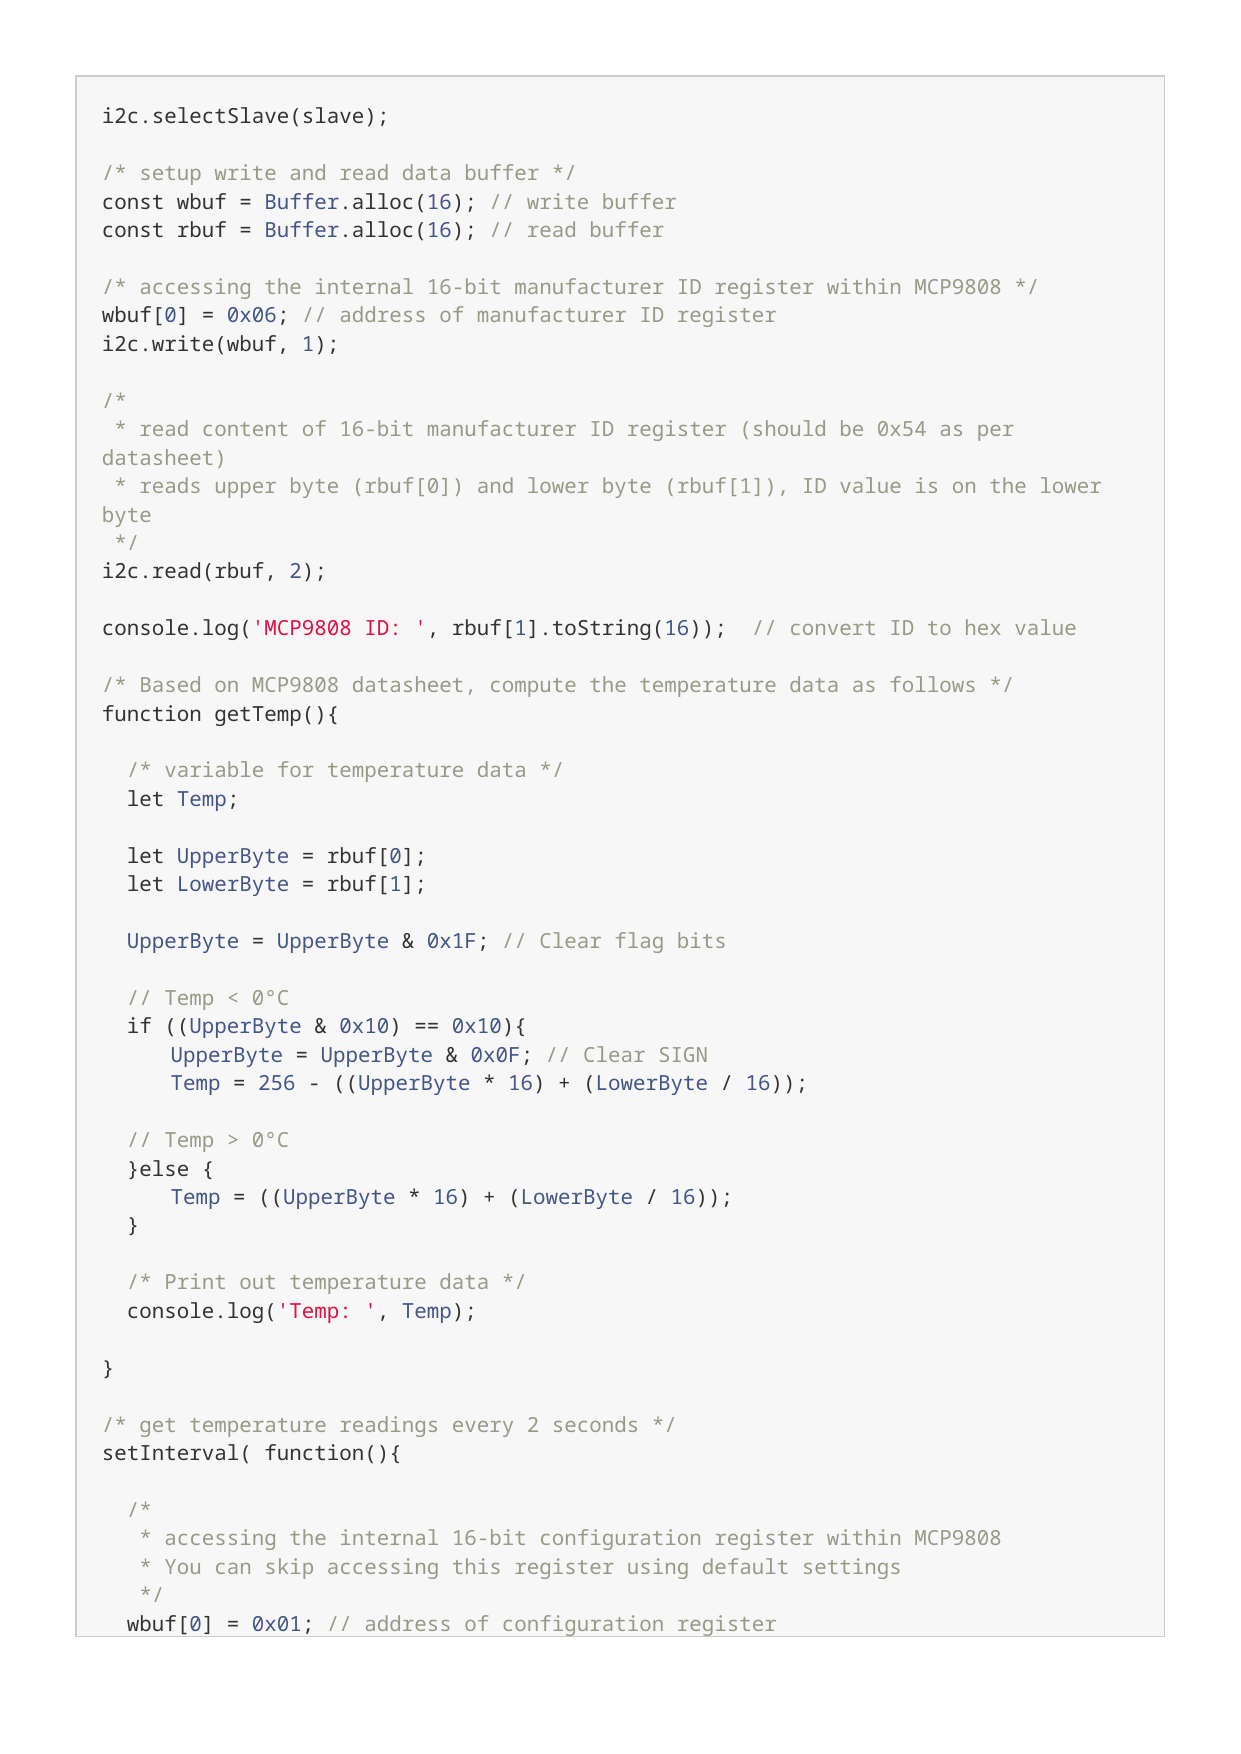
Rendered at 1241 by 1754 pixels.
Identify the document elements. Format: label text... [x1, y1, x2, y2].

text } [77, 1326, 1164, 1355]
text /* Based on MCP9808 datasheet, compute the temperature data as follows */ [77, 644, 1164, 672]
text * reads upper byte (rbuf[0]) and lower byte (rbuf[1]), ID value is on the lower byte [77, 445, 1164, 502]
text wbuf[0] = 0x06; // address of manufacturer ID register [77, 274, 1164, 302]
text /* accessing the internal 16-bit manufacturer ID register within MCP9808 */ [77, 246, 1164, 274]
text console.log('Temp: ', Temp); [77, 1269, 1164, 1298]
text // Temp > 0°C [77, 1099, 1164, 1127]
text /* [77, 1468, 1164, 1497]
text /* get temperature readings every 2 seconds */ [77, 1383, 1164, 1412]
text const wbuf = Buffer.alloc(16); // write buffer [77, 160, 1164, 189]
text wbuf[0] = 0x01; // address of configuration register [77, 1582, 1164, 1636]
text }else { [77, 1127, 1164, 1156]
text /* [77, 359, 1164, 388]
text */ [77, 1554, 1164, 1582]
text } [77, 1184, 1164, 1212]
text // Temp < 0°C [77, 957, 1164, 985]
text console.log('MCP9808 ID: ', rbuf[1].toString(16)); // convert ID to hex value [77, 587, 1164, 615]
text /* variable for temperature data */ [77, 729, 1164, 757]
text setInterval( function(){ [77, 1412, 1164, 1440]
text function getTemp(){ [77, 672, 1164, 701]
text i2c.read(rbuf, 2); [77, 530, 1164, 558]
text UpperByte = UpperByte & 0x1F; // Clear flag bits [77, 900, 1164, 928]
text /* Print out temperature data */ [77, 1241, 1164, 1269]
text UpperByte = UpperByte & 0x0F; // Clear SIGN [77, 1013, 1164, 1042]
text Temp = ((UpperByte * 16) + (LowerByte / 16)); [77, 1156, 1164, 1184]
text /* setup write and read data buffer */ [77, 132, 1164, 160]
text let LowerByte = rbuf[1]; [77, 843, 1164, 871]
text * accessing the internal 16-bit configuration register within MCP9808 [77, 1497, 1164, 1525]
text let UpperByte = rbuf[0]; [77, 814, 1164, 843]
text let Temp; [77, 757, 1164, 786]
text * read content of 16-bit manufacturer ID register (should be 0x54 as per datasheet) [77, 388, 1164, 445]
text i2c.selectSlave(slave); [77, 77, 1164, 103]
text i2c.write(wbuf, 1); [77, 302, 1164, 331]
text */ [77, 502, 1164, 530]
text if ((UpperByte & 0x10) == 0x10){ [77, 985, 1164, 1013]
text const rbuf = Buffer.alloc(16); // read buffer [77, 189, 1164, 217]
text * You can skip accessing this register using default settings [77, 1525, 1164, 1554]
text Temp = 256 - ((UpperByte * 16) + (LowerByte / 16)); [77, 1042, 1164, 1070]
